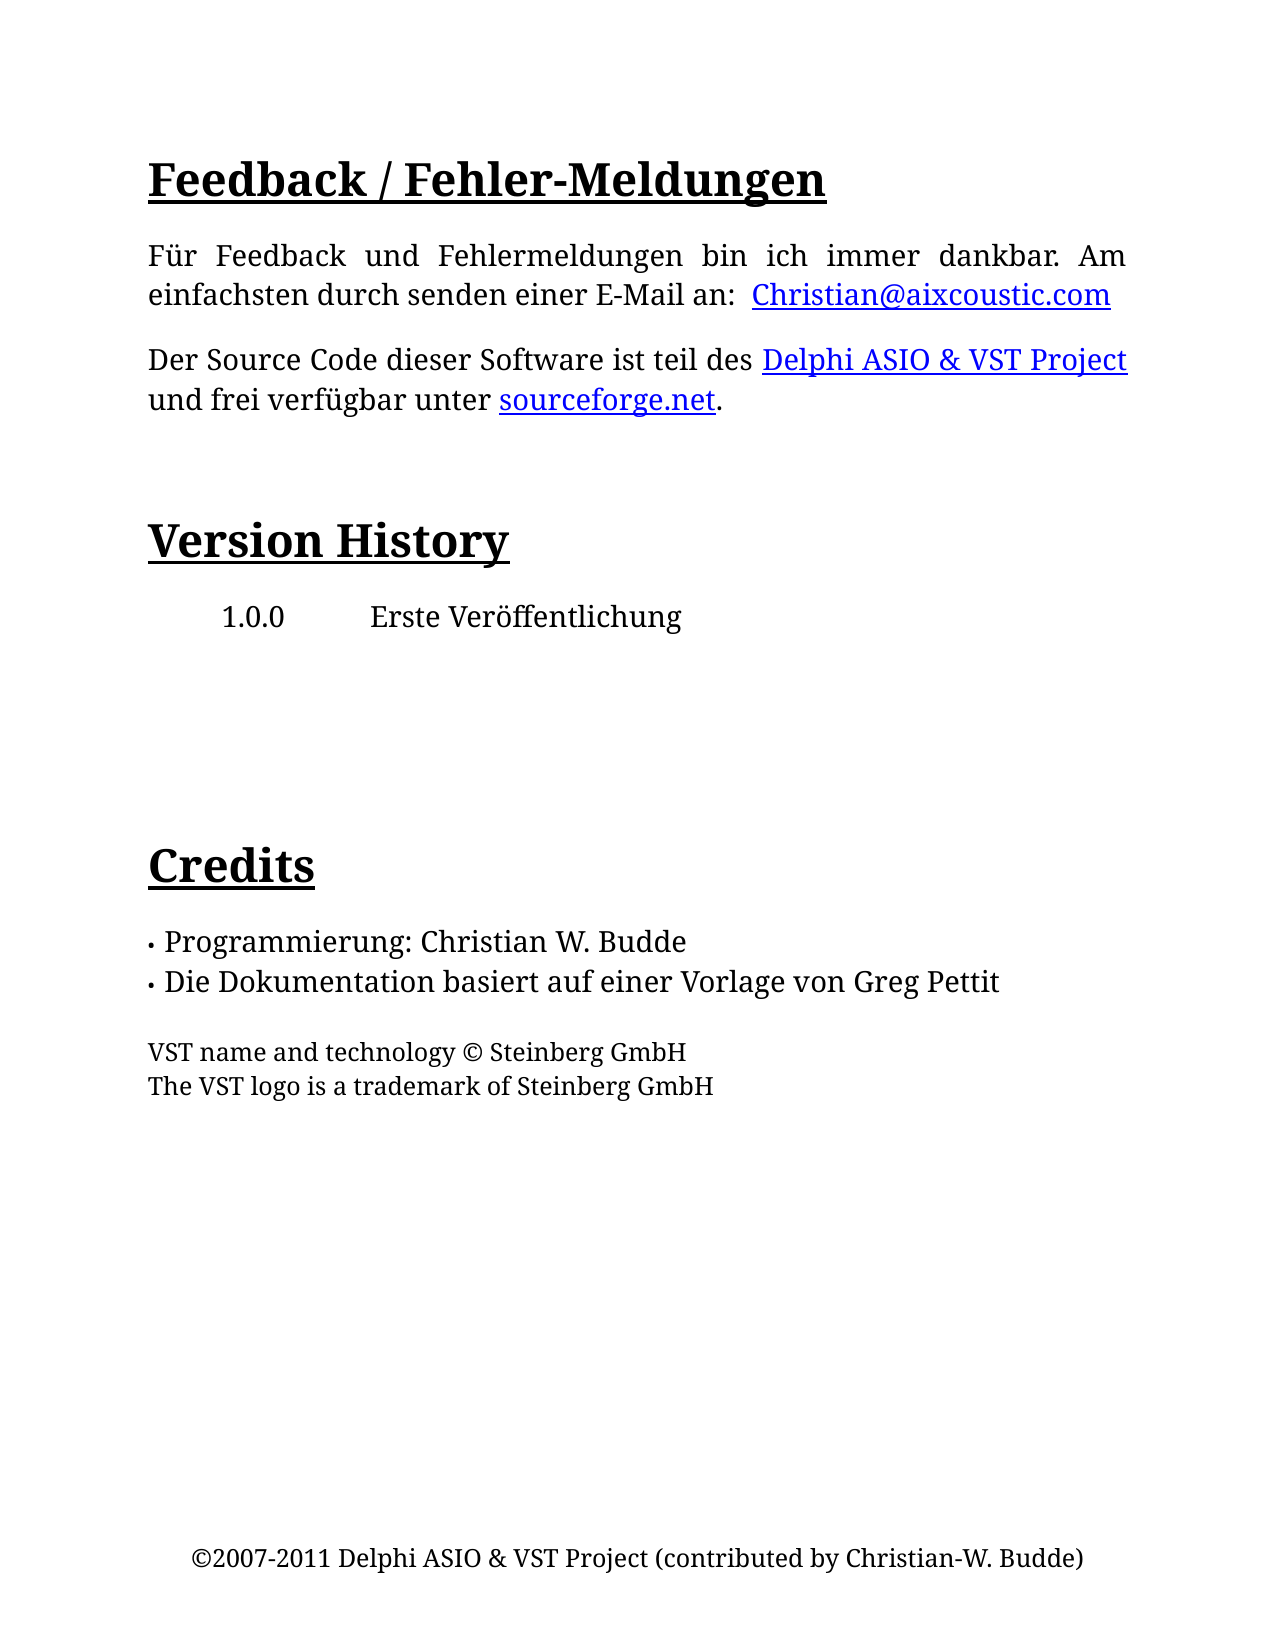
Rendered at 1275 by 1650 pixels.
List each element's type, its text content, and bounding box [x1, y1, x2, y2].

subtitle Feedback / Fehler-Meldungen [148, 148, 1127, 210]
subtitle Version History [148, 508, 1127, 571]
text • Programmierung: Christian W. Budde [148, 921, 1127, 961]
text Für Feedback und Fehlermeldungen bin ich immer dankbar. Am einfachsten durch senden einer E-Mail an: Christian@aixcoustic.com [148, 235, 1127, 314]
list Erste Veröffentlichung [221, 596, 1127, 636]
text • Die Dokumentation basiert auf einer Vorlage von Greg Pettit [148, 961, 1127, 1001]
subtitle Credits [148, 834, 1127, 896]
text The VST logo is a trademark of Steinberg GmbH [148, 1069, 1127, 1103]
text VST name and technology © Steinberg GmbH [148, 1035, 1127, 1069]
text Der Source Code dieser Software ist teil des Delphi ASIO & VST Project und frei verfügbar unter sourceforge.net. [148, 339, 1127, 419]
